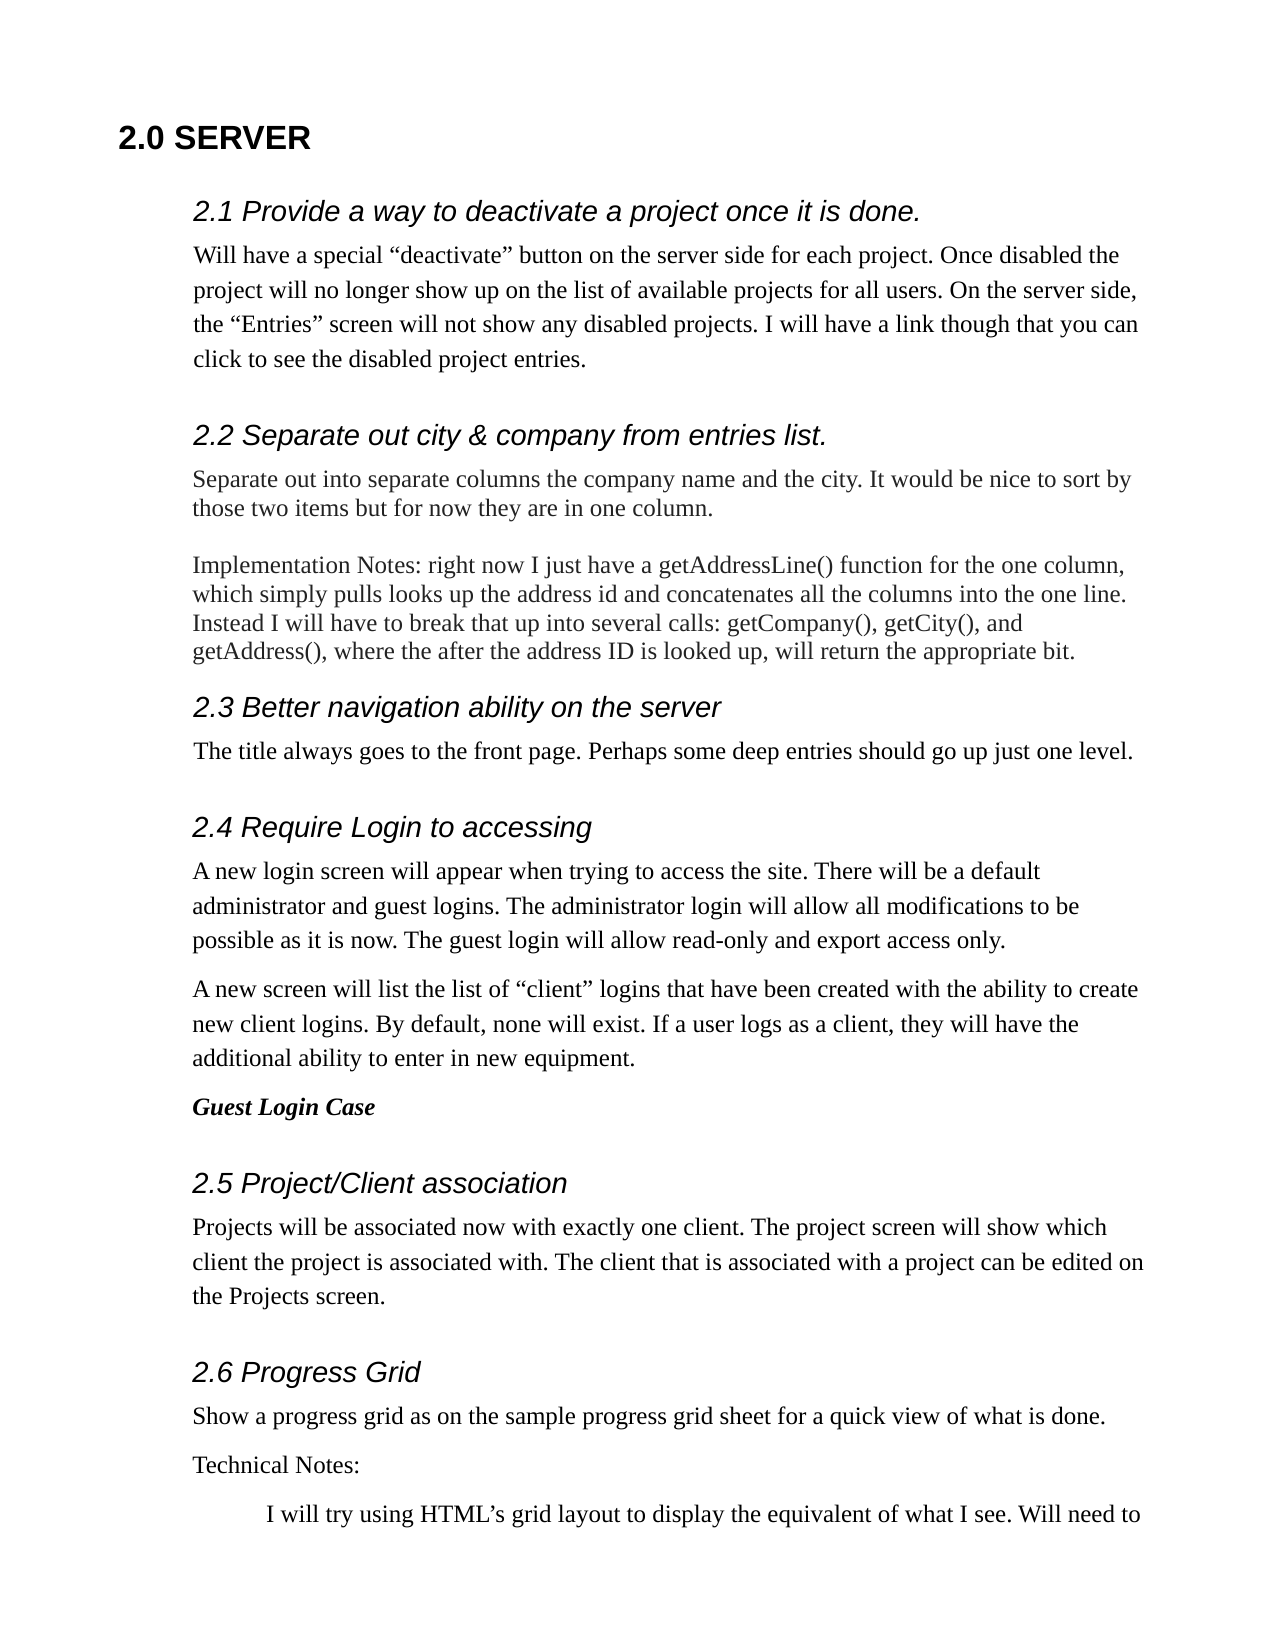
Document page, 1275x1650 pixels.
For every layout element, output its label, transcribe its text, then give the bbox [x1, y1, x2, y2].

subtitle 2.3 Better navigation ability on the server [156, 690, 1157, 724]
text Projects will be associated now with exactly one client. The project screen will show which client the project is associated with. The client that is associated with a project can be edited on the Projects screen. [192, 1212, 1157, 1310]
text Show a progress grid as on the sample progress grid sheet for a quick view of what is done. [192, 1401, 1157, 1430]
subtitle 2.1 Provide a way to deactivate a project once it is done. [156, 194, 1157, 228]
list Will have a special “deactivate” button on the server side for each project. Once disabled the project will no longer show up on the list of available projects for all users. On the server side, the “Entries” screen will not show any disabled projects. I will have a link though that you can click to see the disabled project entries. [156, 240, 1157, 372]
subtitle 2.0 SERVER [118, 118, 1157, 157]
text Separate out into separate columns the company name and the city. It would be nice to sort by those two items but for now they are in one column. [192, 464, 1157, 521]
subtitle 2.4 Require Login to accessing [192, 810, 1157, 844]
text Implementation Notes: right now I just have a getAddressLine() function for the one column, which simply pulls looks up the address id and concatenates all the columns into the one line. Instead I will have to break that up into several calls: getCompany(), getCity(), and getAddress(), where the after the address ID is looked up, will return the appropriate bit. [192, 550, 1157, 665]
text A new login screen will appear when trying to access the site. There will be a default administrator and guest logins. The administrator login will allow all modifications to be possible as it is now. The guest login will allow read-only and export access only. [192, 856, 1157, 954]
subtitle 2.2 Separate out city & company from entries list. [156, 418, 1157, 451]
text I will try using HTML’s grid layout to display the equivalent of what I see. Will need to [266, 1499, 1157, 1528]
text Technical Notes: [192, 1451, 1157, 1479]
list The title always goes to the front page. Perhaps some deep entries should go up just one level. [156, 736, 1157, 765]
text A new screen will list the list of “client” logins that have been created with the ability to create new client logins. By default, none will exist. If a user logs as a client, they will have the additional ability to enter in new equipment. [192, 974, 1157, 1072]
subtitle 2.6 Progress Grid [192, 1355, 1157, 1389]
subtitle 2.5 Project/Client association [192, 1166, 1157, 1200]
text Guest Login Case [192, 1092, 1157, 1121]
